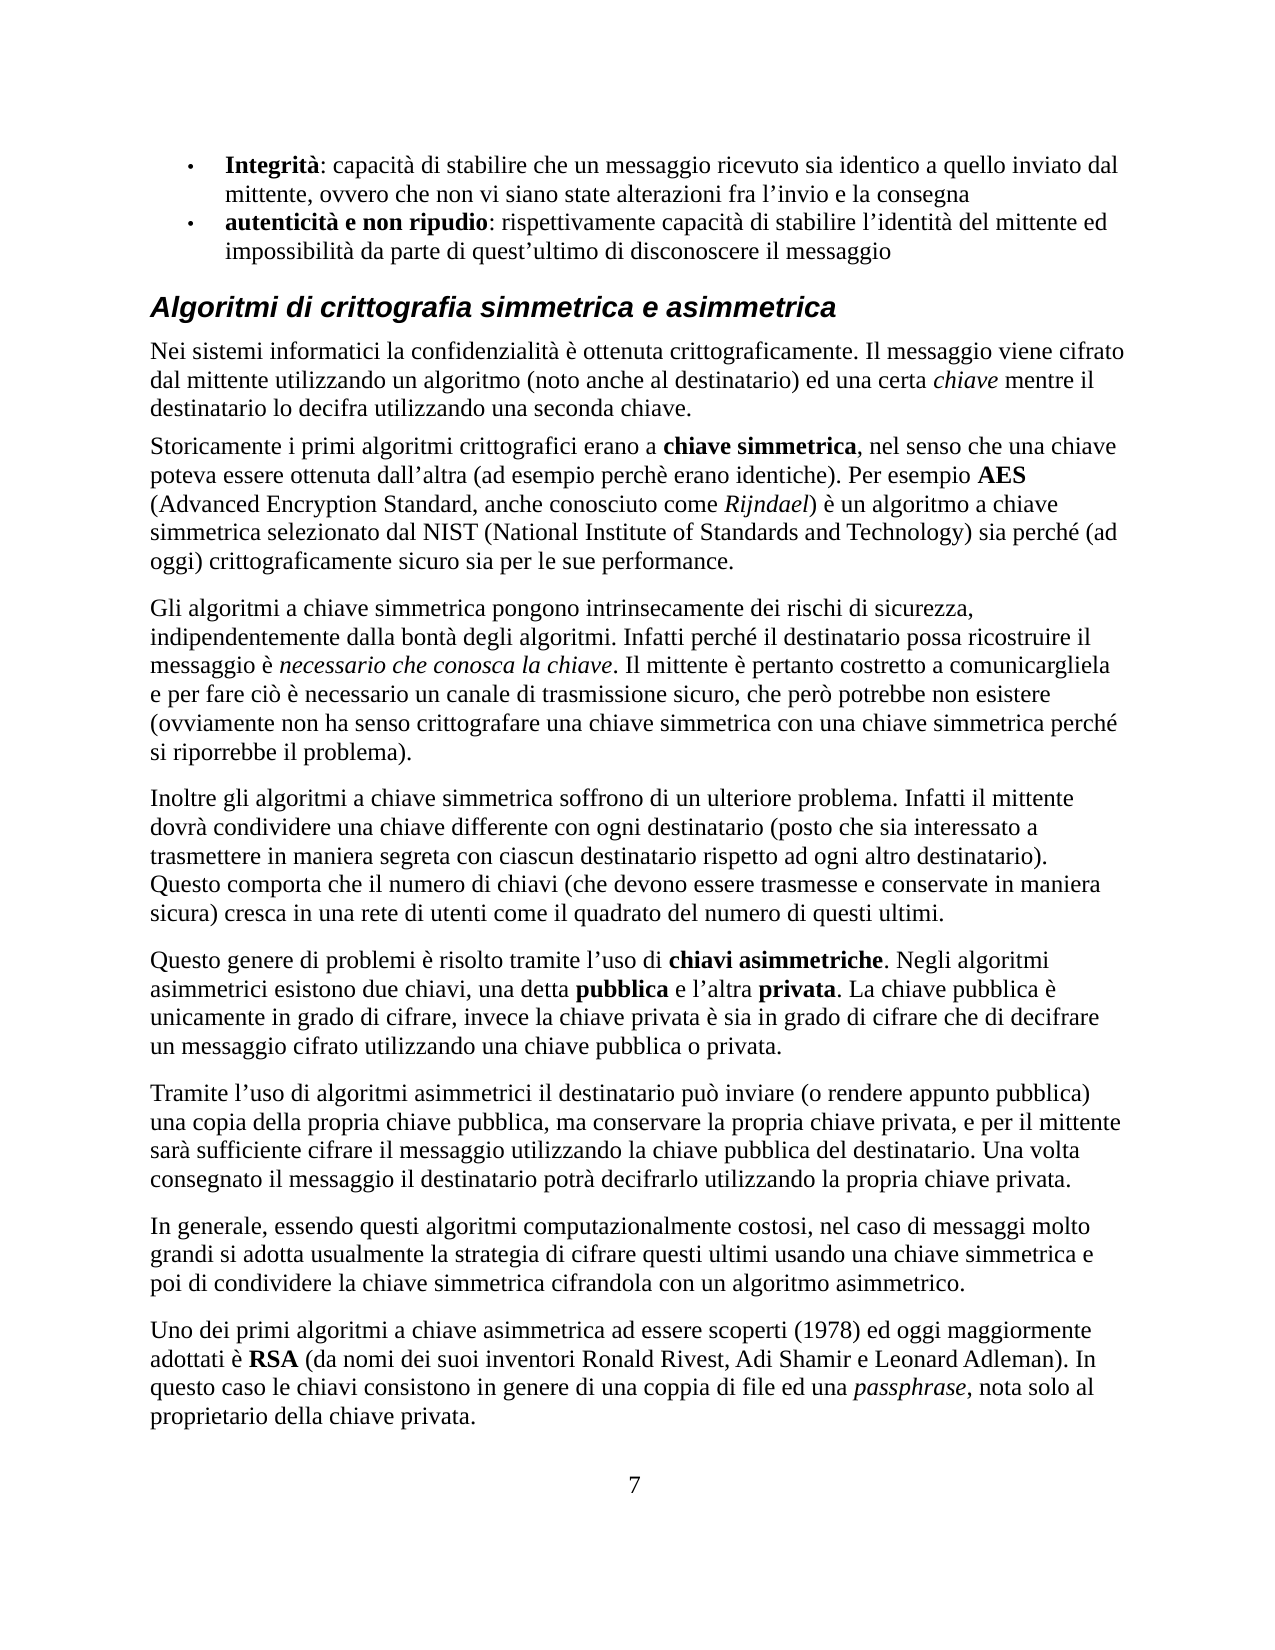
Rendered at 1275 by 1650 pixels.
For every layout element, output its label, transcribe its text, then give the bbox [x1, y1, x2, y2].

text In generale, essendo questi algoritmi computazionalmente costosi, nel caso di messaggi molto grandi si adotta usualmente la strategia di cifrare questi ultimi usando una chiave simmetrica e poi di condividere la chiave simmetrica cifrandola con un algoritmo asimmetrico. [150, 1211, 1125, 1297]
text Tramite l’uso di algoritmi asimmetrici il destinatario può inviare (o rendere appunto pubblica) una copia della propria chiave pubblica, ma conservare la propria chiave privata, e per il mittente sarà sufficiente cifrare il messaggio utilizzando la chiave pubblica del destinatario. Una volta consegnato il messaggio il destinatario potrà decifrarlo utilizzando la propria chiave privata. [150, 1078, 1125, 1193]
text Uno dei primi algoritmi a chiave asimmetrica ad essere scoperti (1978) ed oggi maggiormente adottati è RSA (da nomi dei suoi inventori Ronald Rivest, Adi Shamir e Leonard Adleman). In questo caso le chiavi consistono in genere di una coppia di file ed una passphrase, nota solo al proprietario della chiave privata. [150, 1315, 1125, 1430]
text Questo genere di problemi è risolto tramite l’uso di chiavi asimmetriche. Negli algoritmi asimmetrici esistono due chiavi, una detta pubblica e l’altra privata. La chiave pubblica è unicamente in grado di cifrare, invece la chiave privata è sia in grado di cifrare che di decifrare un messaggio cifrato utilizzando una chiave pubblica o privata. [150, 945, 1125, 1060]
list autenticità e non ripudio: rispettivamente capacità di stabilire l’identità del mittente ed impossibilità da parte di quest’ultimo di disconoscere il messaggio [187, 207, 1125, 265]
text Nei sistemi informatici la confidenzialità è ottenuta crittograficamente. Il messaggio viene cifrato dal mittente utilizzando un algoritmo (noto anche al destinatario) ed una certa chiave mentre il destinatario lo decifra utilizzando una seconda chiave. [150, 336, 1125, 422]
text Gli algoritmi a chiave simmetrica pongono intrinsecamente dei rischi di sicurezza, indipendentemente dalla bontà degli algoritmi. Infatti perché il destinatario possa ricostruire il messaggio è necessario che conosca la chiave. Il mittente è pertanto costretto a comunicargliela e per fare ciò è necessario un canale di trasmissione sicuro, che però potrebbe non esistere (ovviamente non ha senso crittografare una chiave simmetrica con una chiave simmetrica perché si riporrebbe il problema). [150, 593, 1125, 765]
text Inoltre gli algoritmi a chiave simmetrica soffrono di un ulteriore problema. Infatti il mittente dovrà condividere una chiave differente con ogni destinatario (posto che sia interessato a trasmettere in maniera segreta con ciascun destinatario rispetto ad ogni altro destinatario). Questo comporta che il numero di chiavi (che devono essere trasmesse e conservate in maniera sicura) cresca in una rete di utenti come il quadrato del numero di questi ultimi. [150, 783, 1125, 927]
text Storicamente i primi algoritmi crittografici erano a chiave simmetrica, nel senso che una chiave poteva essere ottenuta dall’altra (ad esempio perchè erano identiche). Per esempio AES (Advanced Encryption Standard, anche conosciuto come Rijndael) è un algoritmo a chiave simmetrica selezionato dal NIST (National Institute of Standards and Technology) sia perché (ad oggi) crittograficamente sicuro sia per le sue performance. [150, 431, 1125, 575]
subtitle Algoritmi di crittografia simmetrica e asimmetrica [150, 290, 1125, 323]
list Integrità: capacità di stabilire che un messaggio ricevuto sia identico a quello inviato dal mittente, ovvero che non vi siano state alterazioni fra l’invio e la consegna [187, 150, 1125, 207]
